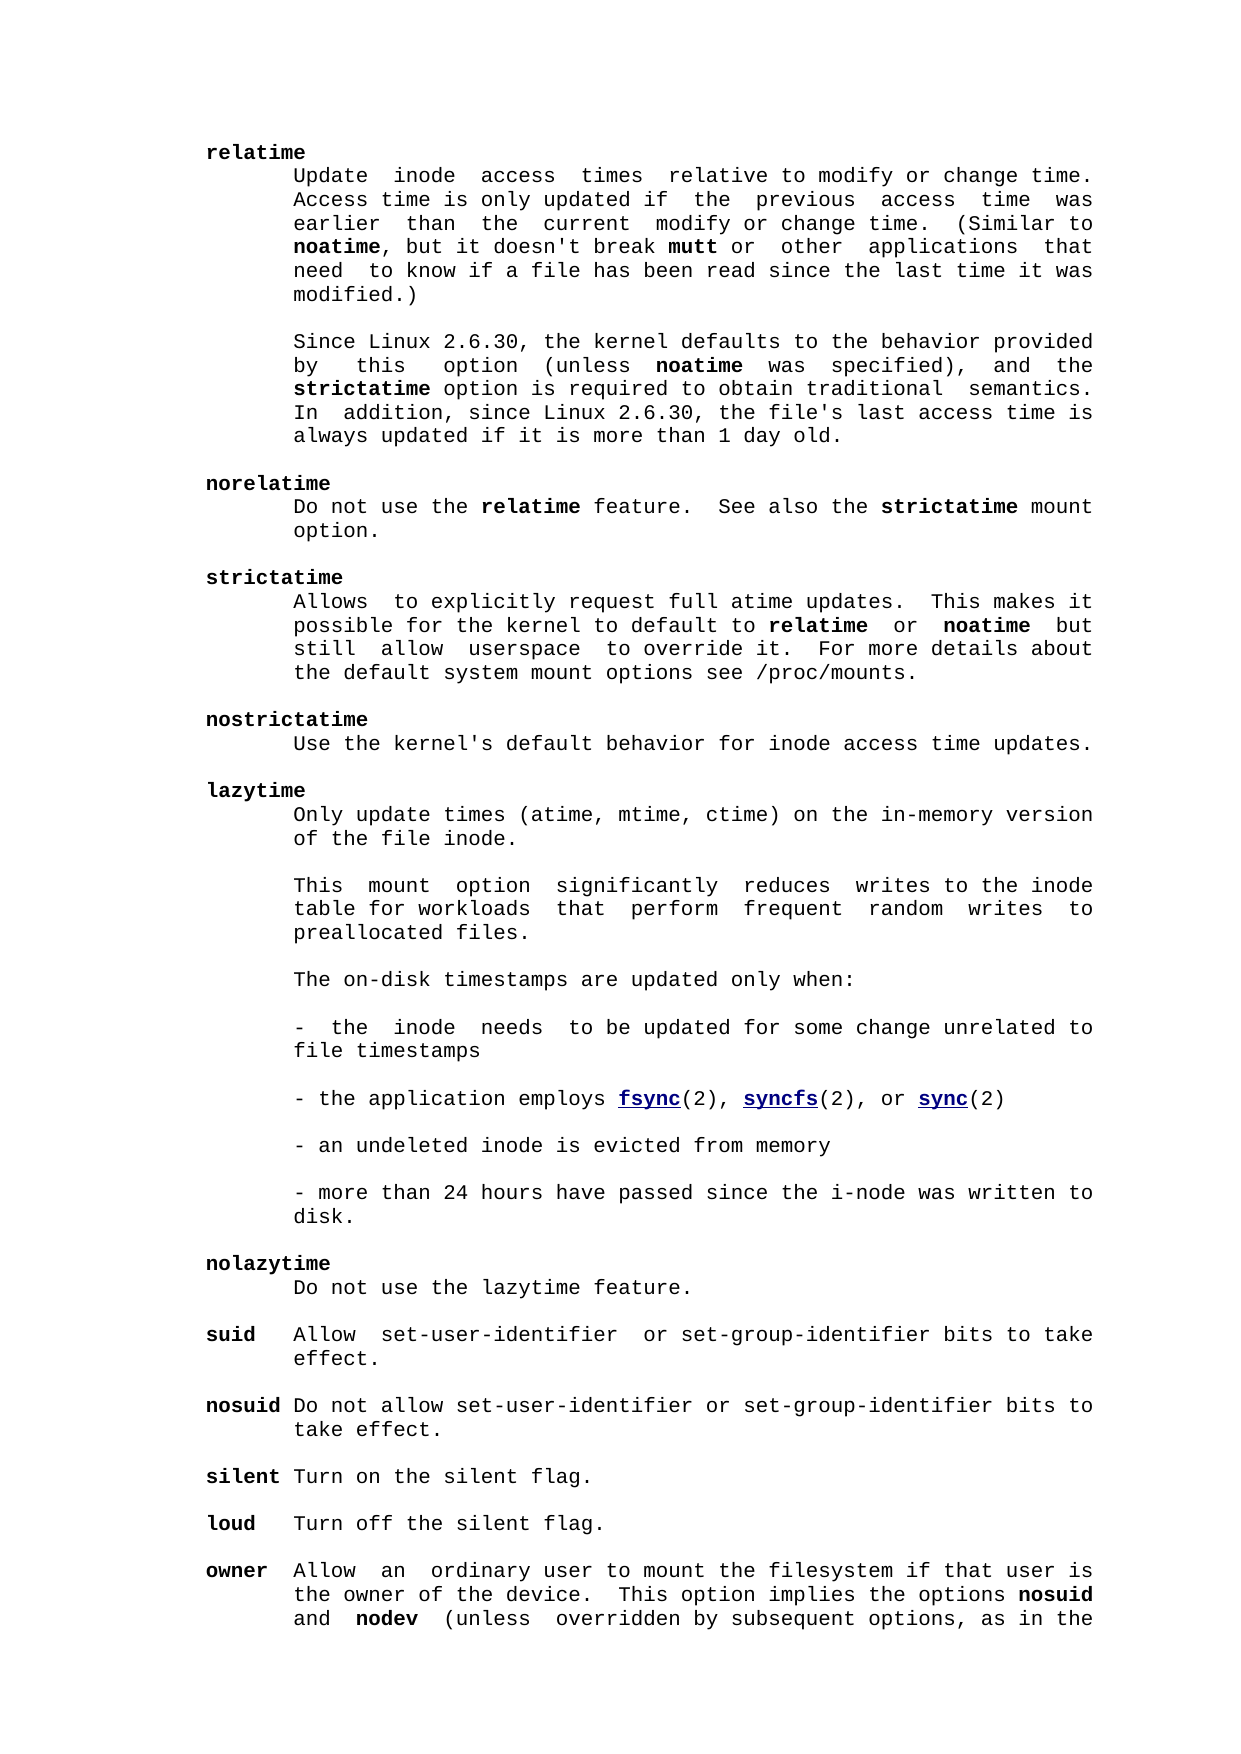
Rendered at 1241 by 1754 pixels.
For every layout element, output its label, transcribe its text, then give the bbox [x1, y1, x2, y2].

text Do not use the lazytime feature. [118, 1277, 1122, 1300]
text relatime [118, 142, 1122, 165]
text table for workloads that perform frequent random writes to [118, 898, 1122, 922]
text Update inode access times relative to modify or change time. [118, 165, 1122, 189]
text option. [118, 520, 1122, 544]
text nostrictatime [118, 709, 1122, 733]
text noatime, but it doesn't break mutt or other applications that [118, 236, 1122, 260]
text Use the kernel's default behavior for inode access time updates. [118, 733, 1122, 757]
text strictatime [118, 567, 1122, 591]
text lazytime [118, 780, 1122, 804]
text earlier than the current modify or change time. (Similar to [118, 213, 1122, 236]
text - the inode needs to be updated for some change unrelated to [118, 1017, 1122, 1040]
text still allow userspace to override it. For more details about [118, 638, 1122, 662]
text In addition, since Linux 2.6.30, the file's last access time is [118, 402, 1122, 426]
text Allows to explicitly request full atime updates. This makes it [118, 591, 1122, 615]
text of the file inode. [118, 827, 1122, 851]
text nosuid Do not allow set-user-identifier or set-group-identifier bits to [118, 1395, 1122, 1419]
text Since Linux 2.6.30, the kernel defaults to the behavior provided [118, 331, 1122, 354]
text the default system mount options see /proc/mounts. [118, 662, 1122, 686]
text by this option (unless noatime was specified), and the [118, 354, 1122, 378]
text - the application employs fsync(2), syncfs(2), or sync(2) [118, 1088, 1122, 1111]
text need to know if a file has been read since the last time it was [118, 260, 1122, 284]
text possible for the kernel to default to relatime or noatime but [118, 615, 1122, 638]
text owner Allow an ordinary user to mount the filesystem if that user is [118, 1561, 1122, 1584]
text and nodev (unless overridden by subsequent options, as in the [118, 1608, 1122, 1631]
text disk. [118, 1206, 1122, 1229]
text norelatime [118, 473, 1122, 496]
text nolazytime [118, 1253, 1122, 1277]
text suid Allow set-user-identifier or set-group-identifier bits to take [118, 1324, 1122, 1348]
text Only update times (atime, mtime, ctime) on the in-memory version [118, 804, 1122, 827]
text Do not use the relatime feature. See also the strictatime mount [118, 496, 1122, 520]
text effect. [118, 1348, 1122, 1371]
text - an undeleted inode is evicted from memory [118, 1135, 1122, 1158]
text always updated if it is more than 1 day old. [118, 426, 1122, 449]
text silent Turn on the silent flag. [118, 1466, 1122, 1489]
text This mount option significantly reduces writes to the inode [118, 875, 1122, 898]
text preallocated files. [118, 922, 1122, 946]
text loud Turn off the silent flag. [118, 1513, 1122, 1537]
text modified.) [118, 284, 1122, 307]
text file timestamps [118, 1040, 1122, 1064]
text strictatime option is required to obtain traditional semantics. [118, 378, 1122, 402]
text Access time is only updated if the previous access time was [118, 189, 1122, 213]
text The on-disk timestamps are updated only when: [118, 969, 1122, 993]
text take effect. [118, 1419, 1122, 1442]
text the owner of the device. This option implies the options nosuid [118, 1584, 1122, 1608]
text - more than 24 hours have passed since the i-node was written to [118, 1182, 1122, 1206]
